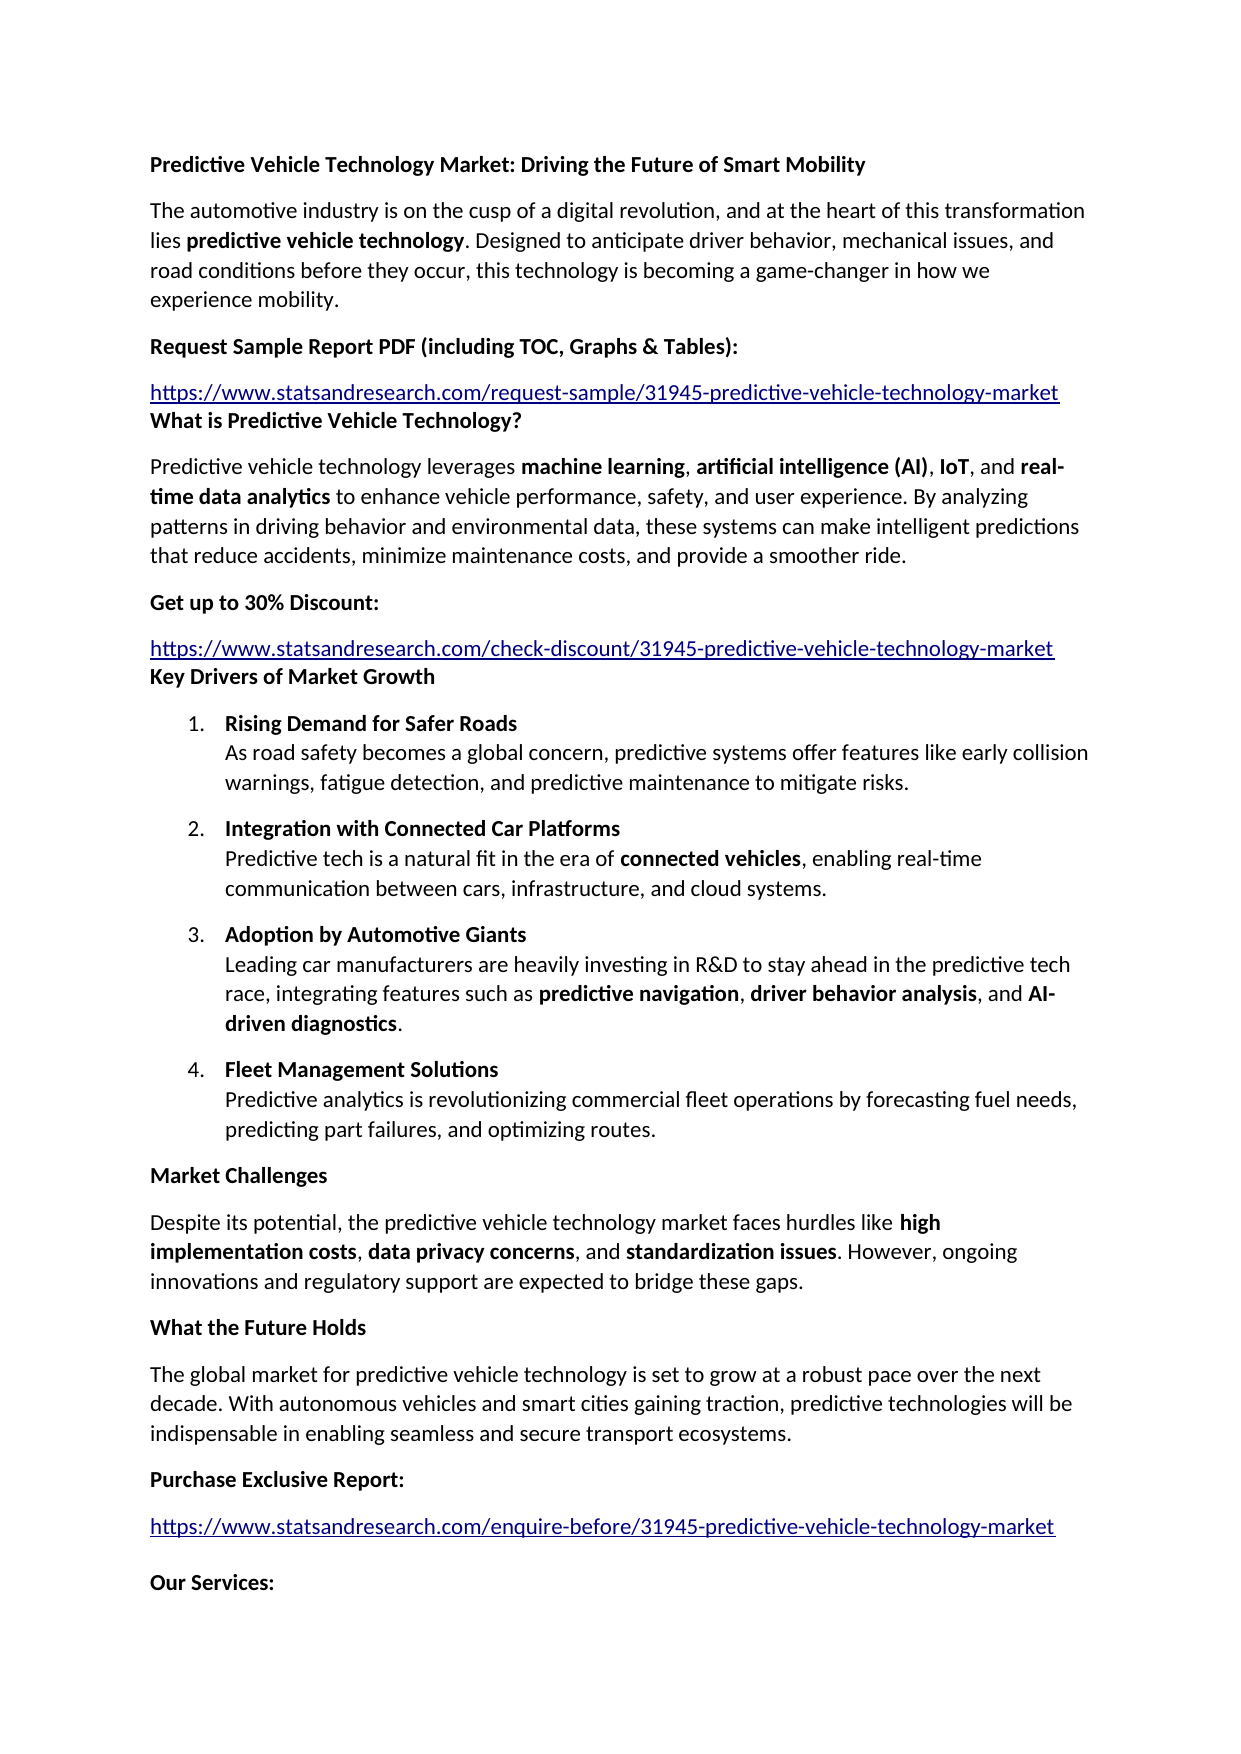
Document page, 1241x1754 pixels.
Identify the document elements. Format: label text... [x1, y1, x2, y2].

text https://www.statsandresearch.com/check-discount/31945-predictive-vehicle-technology-market [150, 634, 1090, 662]
text The global market for predictive vehicle technology is set to grow at a robust pace over the next decade. With autonomous vehicles and smart cities gaining traction, predictive technologies will be indispensable in enabling seamless and secure transport ecosystems. [150, 1360, 1090, 1447]
text Predictive Vehicle Technology Market: Driving the Future of Smart Mobility [150, 150, 1090, 178]
text Request Sample Report PDF (including TOC, Graphs & Tables): [150, 332, 1090, 360]
list Fleet Management Solutions Predictive analytics is revolutionizing commercial fleet operations by forecasting fuel needs, predicting part failures, and optimizing routes. [187, 1056, 1090, 1143]
text Predictive vehicle technology leverages machine learning, artificial intelligence (AI), IoT, and real-time data analytics to enhance vehicle performance, safety, and user experience. By analyzing patterns in driving behavior and environmental data, these systems can make intelligent predictions that reduce accidents, minimize maintenance costs, and provide a smoother ride. [150, 452, 1090, 569]
text Our Services: [150, 1568, 1090, 1596]
text Key Drivers of Market Growth [150, 662, 1090, 690]
text https://www.statsandresearch.com/enquire-before/31945-predictive-vehicle-technology-market [150, 1512, 1090, 1540]
list Adoption by Automotive Giants Leading car manufacturers are heavily investing in R&D to stay ahead in the predictive tech race, integrating features such as predictive navigation, driver behavior analysis, and AI-driven diagnostics. [187, 920, 1090, 1037]
text What is Predictive Vehicle Technology? [150, 406, 1090, 434]
text Despite its potential, the predictive vehicle technology market faces hurdles like high implementation costs, data privacy concerns, and standardization issues. However, ongoing innovations and regulatory support are expected to bridge these gaps. [150, 1208, 1090, 1295]
list Rising Demand for Safer Roads As road safety becomes a global concern, predictive systems offer features like early collision warnings, fatigue detection, and predictive maintenance to mitigate risks. [187, 709, 1090, 796]
text Purchase Exclusive Report: [150, 1465, 1090, 1493]
text Market Challenges [150, 1161, 1090, 1189]
text The automotive industry is on the cusp of a digital revolution, and at the heart of this transformation lies predictive vehicle technology. Designed to anticipate driver behavior, mechanical issues, and road conditions before they occur, this technology is becoming a game-changer in how we experience mobility. [150, 196, 1090, 313]
text What the Future Holds [150, 1313, 1090, 1341]
text Get up to 30% Discount: [150, 588, 1090, 616]
text https://www.statsandresearch.com/request-sample/31945-predictive-vehicle-technology-market [150, 378, 1090, 406]
list Integration with Connected Car Platforms Predictive tech is a natural fit in the era of connected vehicles, enabling real-time communication between cars, infrastructure, and cloud systems. [187, 814, 1090, 902]
